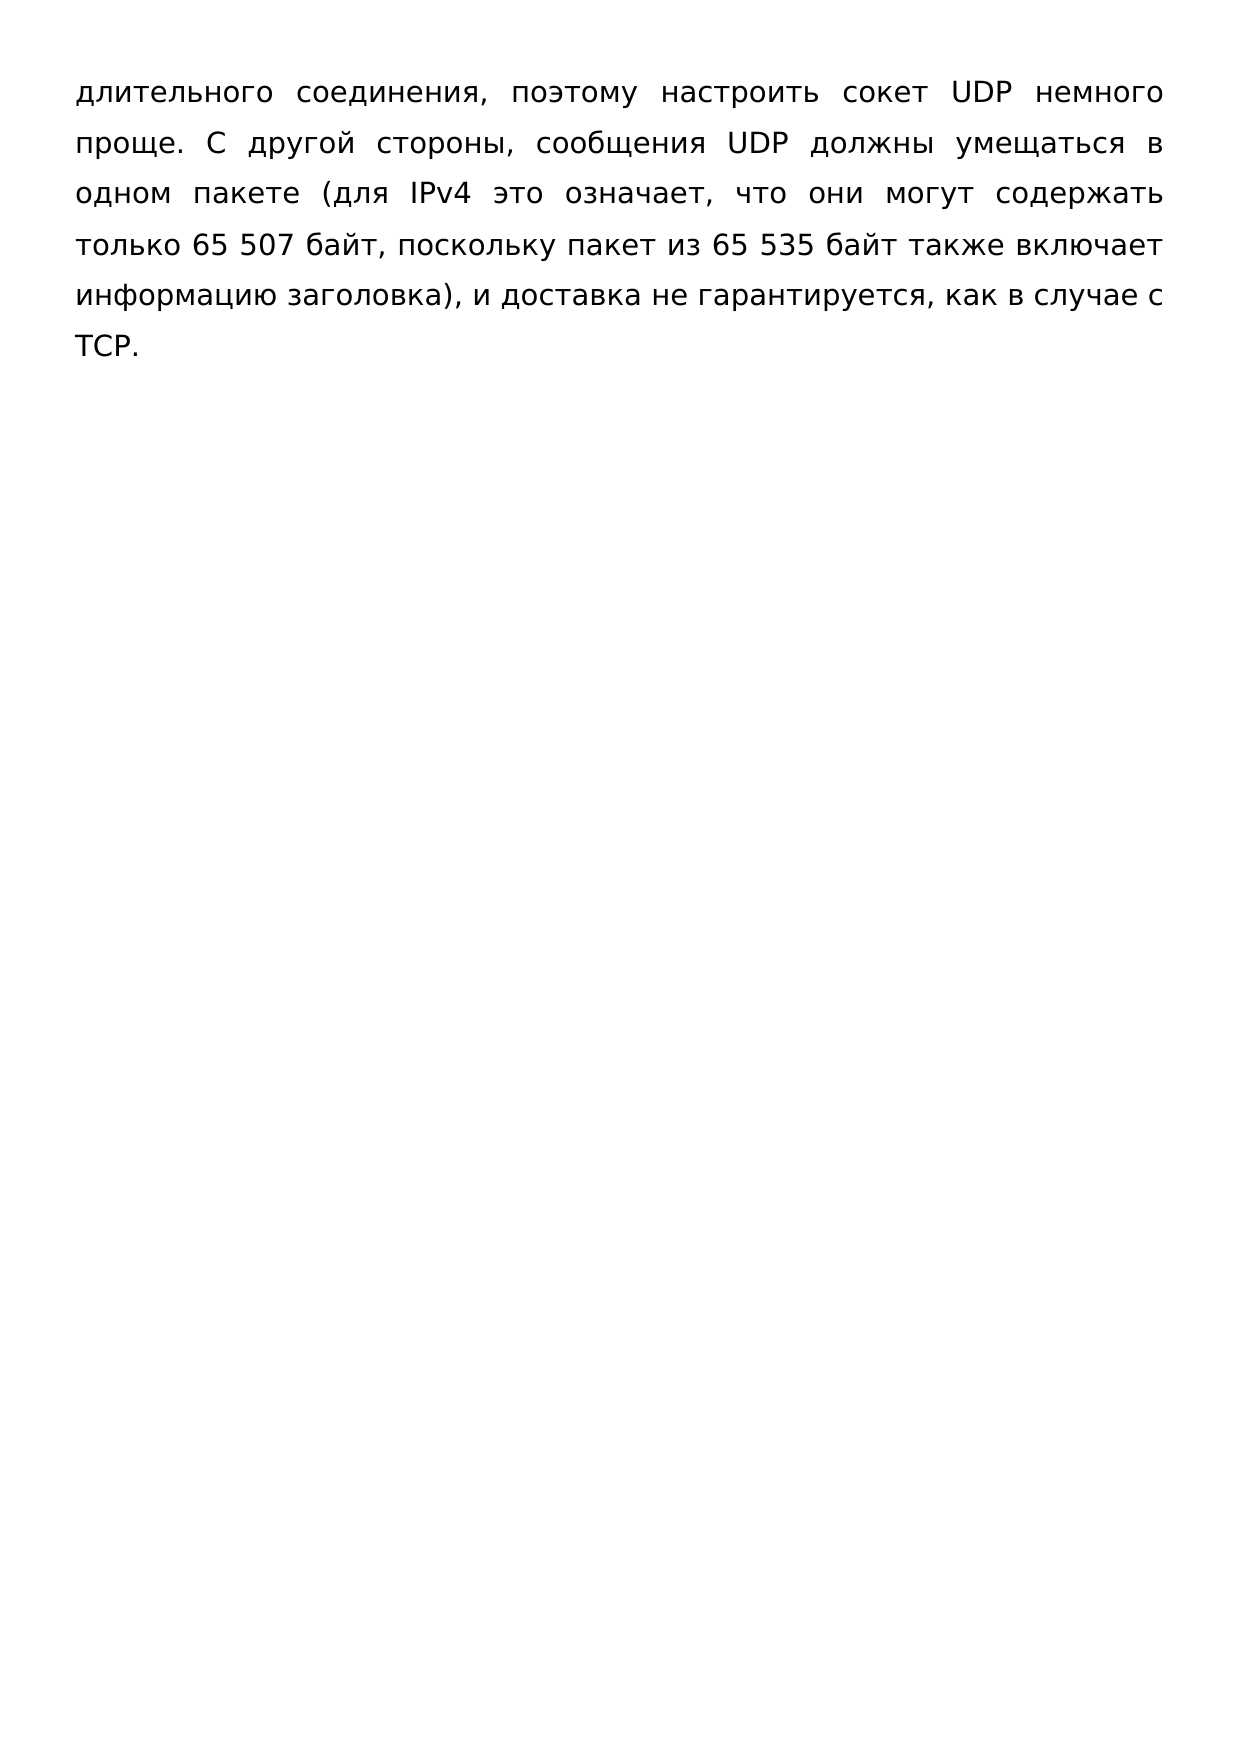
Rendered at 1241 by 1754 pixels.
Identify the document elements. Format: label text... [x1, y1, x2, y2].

text длительного соединения, поэтому настроить сокет UDP немного проще. С другой стороны, сообщения UDP должны умещаться в одном пакете (для IPv4 это означает, что они могут содержать только 65 507 байт, поскольку пакет из 65 535 байт также включает информацию заголовка), и доставка не гарантируется, как в случае с TCP. [75, 75, 1165, 364]
